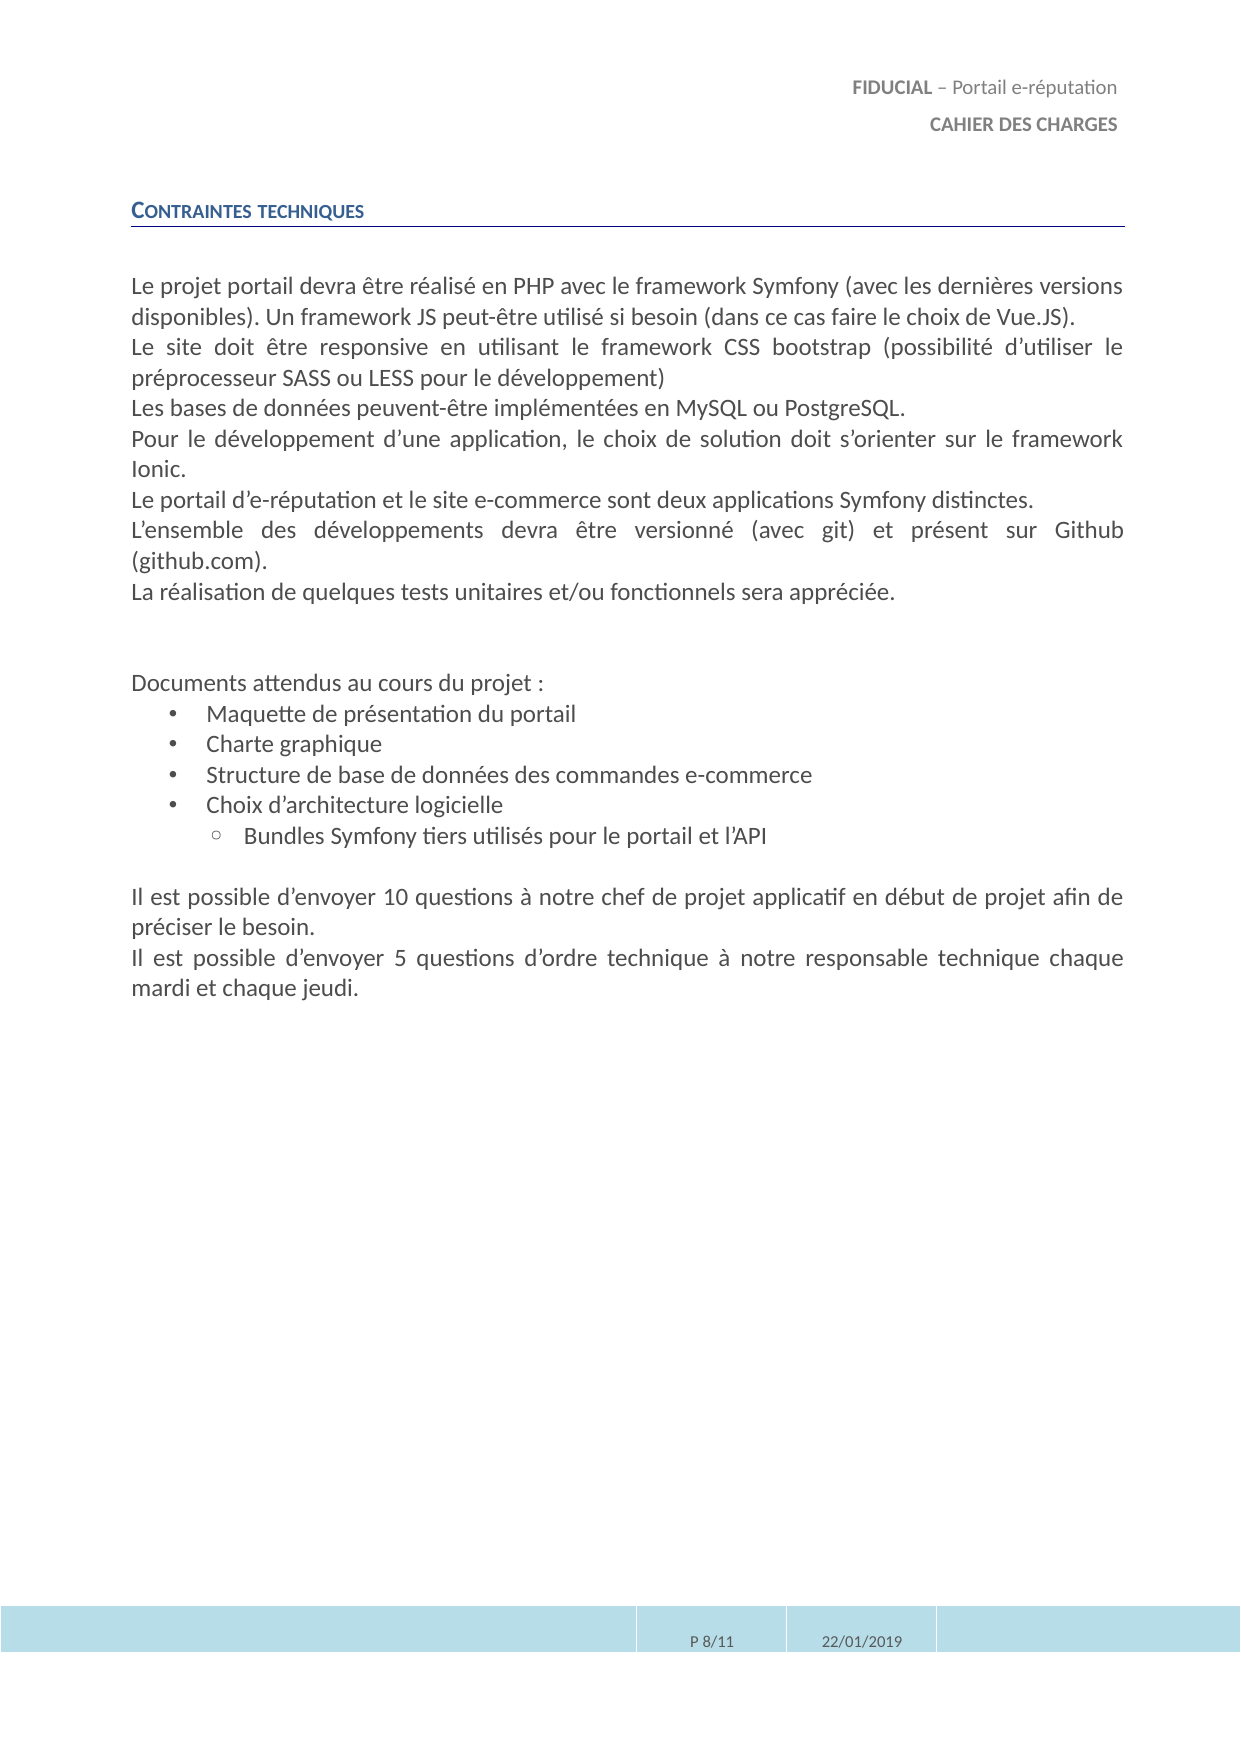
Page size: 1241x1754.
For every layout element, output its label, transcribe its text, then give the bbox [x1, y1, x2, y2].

text Il est possible d’envoyer 10 questions à notre chef de projet applicatif en début de projet afin de préciser le besoin. [131, 881, 1125, 942]
text Il est possible d’envoyer 5 questions d’ordre technique à notre responsable technique chaque mardi et chaque jeudi. [131, 942, 1125, 1003]
text La réalisation de quelques tests unitaires et/ou fonctionnels sera appréciée. [131, 576, 1125, 606]
text Les bases de données peuvent-être implémentées en MySQL ou PostgreSQL. [131, 392, 1125, 423]
list Bundles Symfony tiers utilisés pour le portail et l’API [206, 820, 1125, 850]
text Le projet portail devra être réalisé en PHP avec le framework Symfony (avec les dernières versions disponibles). Un framework JS peut-être utilisé si besoin (dans ce cas faire le choix de Vue.JS). [131, 270, 1125, 331]
subtitle Contraintes techniques [131, 194, 1125, 226]
list Charte graphique [169, 728, 1125, 759]
text Le portail d’e-réputation et le site e-commerce sont deux applications Symfony distinctes. [131, 484, 1125, 514]
text L’ensemble des développements devra être versionné (avec git) et présent sur Github (github.com). [131, 514, 1125, 576]
list Structure de base de données des commandes e-commerce [169, 759, 1125, 789]
text Le site doit être responsive en utilisant le framework CSS bootstrap (possibilité d’utiliser le préprocesseur SASS ou LESS pour le développement) [131, 331, 1125, 392]
list Maquette de présentation du portail [169, 698, 1125, 728]
text Documents attendus au cours du projet : [131, 667, 1125, 698]
text Pour le développement d’une application, le choix de solution doit s’orienter sur le framework Ionic. [131, 423, 1125, 484]
list Choix d’architecture logicielle [169, 789, 1125, 820]
